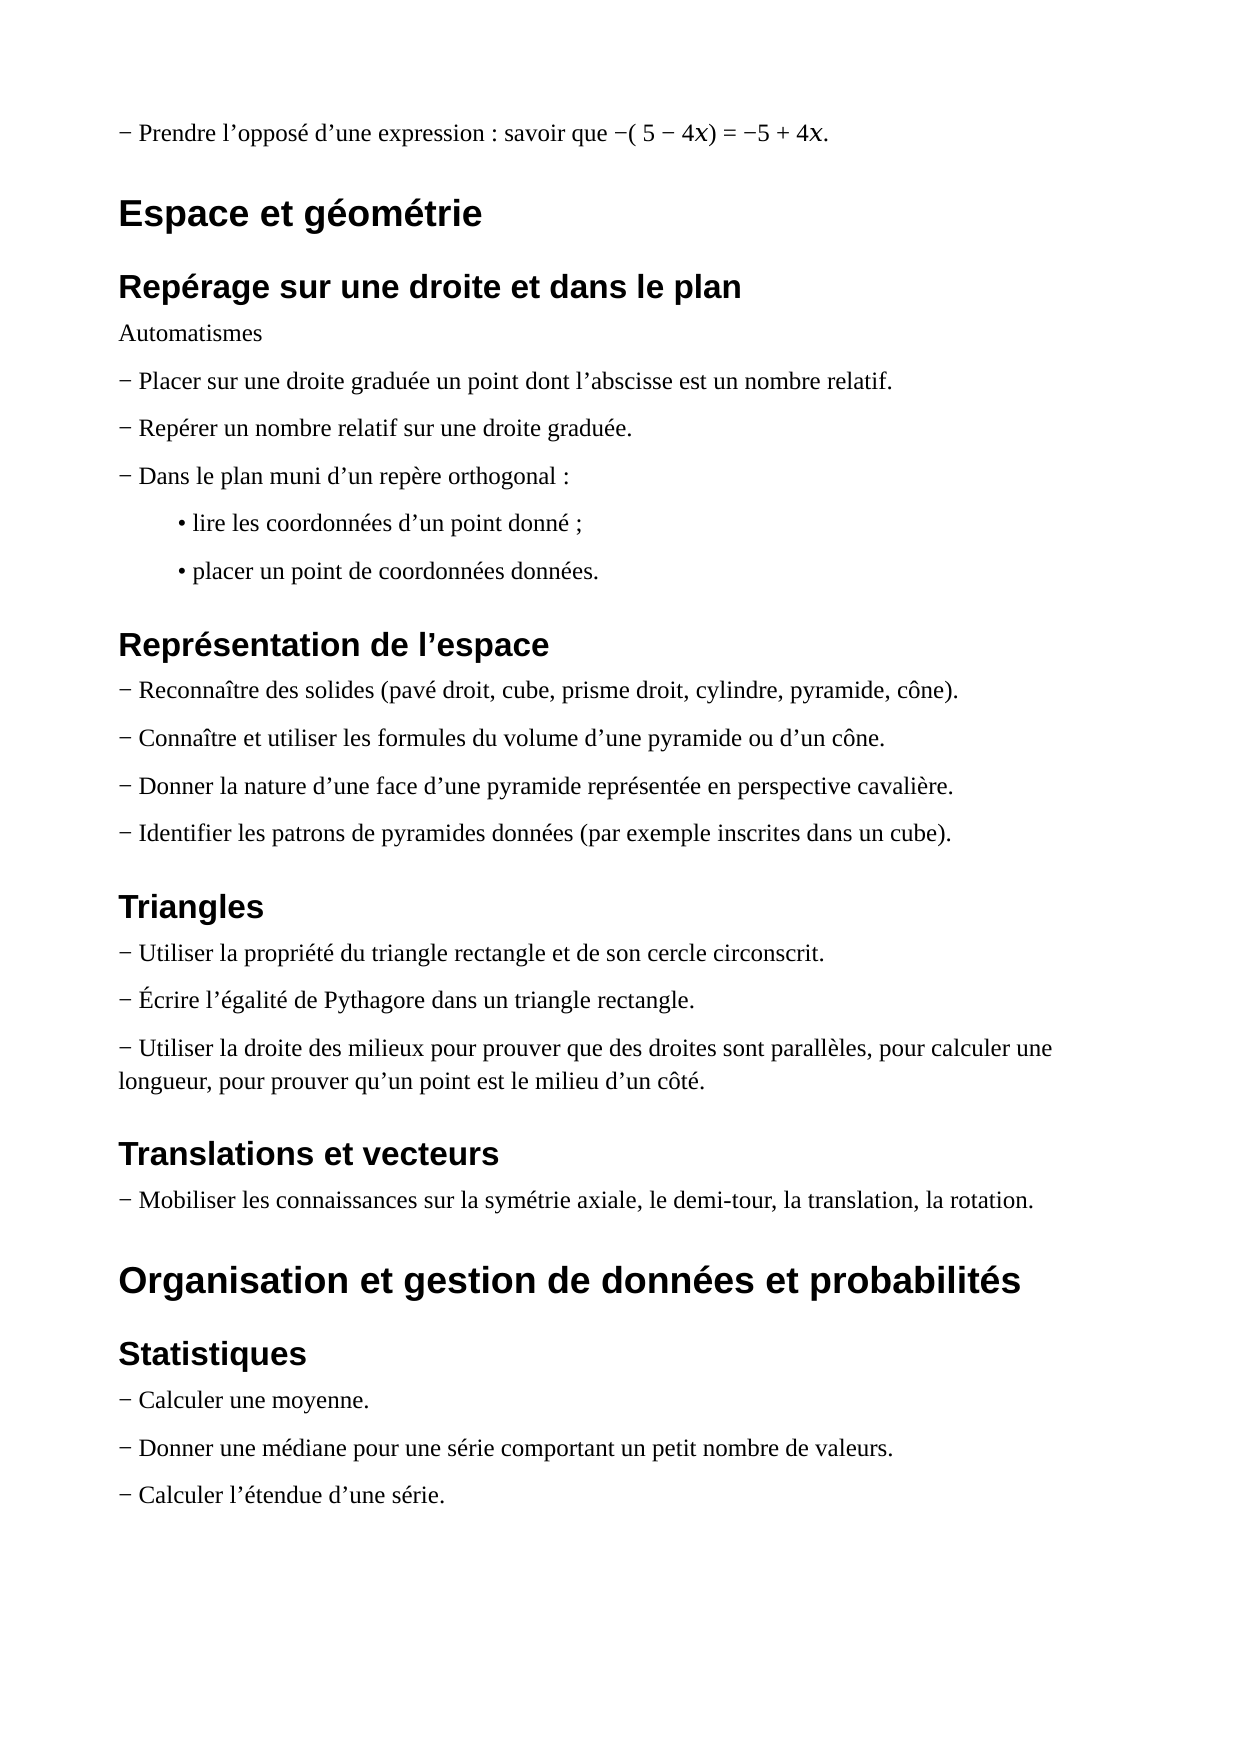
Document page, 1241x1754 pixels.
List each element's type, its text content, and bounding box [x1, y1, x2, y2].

text − Dans le plan muni d’un repère orthogonal : [118, 461, 1122, 490]
text − Prendre l’opposé d’une expression : savoir que −( 5 − 4𝑥) = −5 + 4𝑥. [118, 118, 1122, 147]
text − Utiliser la droite des milieux pour prouver que des droites sont parallèles, pour calculer une longueur, pour prouver qu’un point est le milieu d’un côté. [118, 1033, 1122, 1095]
text − Donner une médiane pour une série comportant un petit nombre de valeurs. [118, 1433, 1122, 1462]
text − Reconnaître des solides (pavé droit, cube, prisme droit, cylindre, pyramide, cône). [118, 676, 1122, 704]
subtitle Translations et vecteurs [118, 1134, 1122, 1173]
text • lire les coordonnées d’un point donné ; [177, 508, 1122, 537]
subtitle Organisation et gestion de données et probabilités [118, 1258, 1122, 1301]
text − Calculer l’étendue d’une série. [118, 1481, 1122, 1509]
text • placer un point de coordonnées données. [177, 556, 1122, 585]
text − Calculer une moyenne. [118, 1385, 1122, 1414]
text Automatismes [118, 318, 1122, 347]
text − Écrire l’égalité de Pythagore dans un triangle rectangle. [118, 985, 1122, 1014]
text − Utiliser la propriété du triangle rectangle et de son cercle circonscrit. [118, 938, 1122, 966]
text − Repérer un nombre relatif sur une droite graduée. [118, 413, 1122, 442]
text − Mobiliser les connaissances sur la symétrie axiale, le demi-tour, la translation, la rotation. [118, 1185, 1122, 1214]
subtitle Statistiques [118, 1334, 1122, 1373]
text − Placer sur une droite graduée un point dont l’abscisse est un nombre relatif. [118, 366, 1122, 394]
subtitle Représentation de l’espace [118, 624, 1122, 663]
text − Identifier les patrons de pyramides données (par exemple inscrites dans un cube). [118, 818, 1122, 847]
text − Donner la nature d’une face d’une pyramide représentée en perspective cavalière. [118, 771, 1122, 799]
subtitle Espace et géométrie [118, 191, 1122, 234]
subtitle Triangles [118, 887, 1122, 925]
subtitle Repérage sur une droite et dans le plan [118, 267, 1122, 306]
text − Connaître et utiliser les formules du volume d’une pyramide ou d’un cône. [118, 723, 1122, 752]
